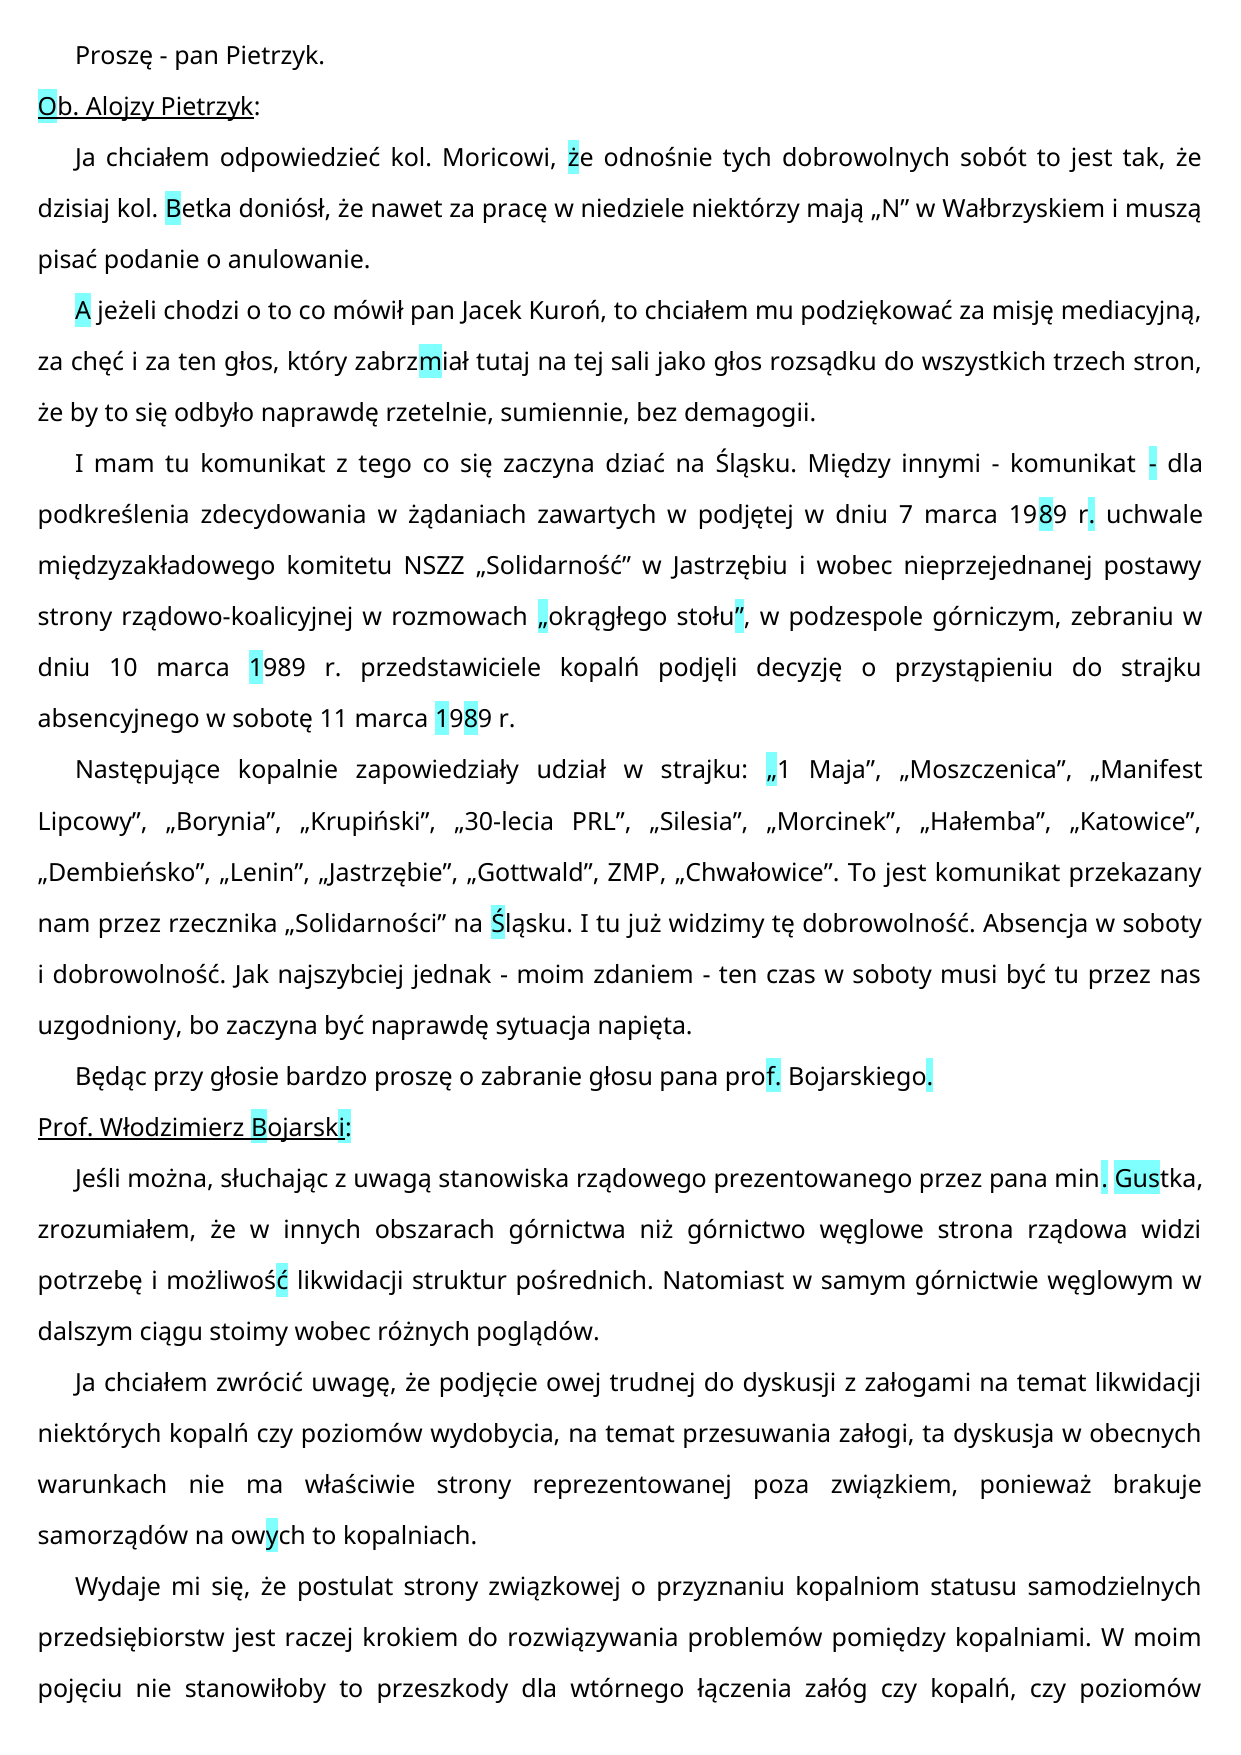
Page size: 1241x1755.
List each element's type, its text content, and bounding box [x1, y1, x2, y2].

text Wydaje mi się, że postulat strony związkowej o przyznaniu kopalniom statusu samodzielnych przedsiębiorstw jest raczej krokiem do rozwiązywania problemów pomiędzy kopalniami. W moim pojęciu nie stanowiłoby to przeszkody dla wtórnego łączenia załóg czy kopalń, czy poziomów [37, 1569, 1203, 1705]
text Ob. Alojzy Pietrzyk: [37, 88, 1203, 123]
text Ja chciałem zwrócić uwagę, że podjęcie owej trudnej do dyskusji z załogami na temat likwidacji niektórych kopalń czy poziomów wydobycia, na temat przesuwania załogi, ta dyskusja w obecnych warunkach nie ma właściwie strony reprezentowanej poza związkiem, ponieważ brakuje samorządów na owych to kopalniach. [37, 1364, 1203, 1552]
text I mam tu komunikat z tego co się zaczyna dziać na Śląsku. Między innymi - komunikat - dla podkreślenia zdecydowania w żądaniach zawartych w podjętej w dniu 7 marca 1989 r. uchwale międzyzakładowego komitetu NSZZ „Solidarność” w Jastrzębiu i wobec nieprzejednanej postawy strony rządowo-koalicyjnej w rozmowach „okrągłego stołu”, w podzespole górniczym, zebraniu w dniu 10 marca 1989 r. przedstawiciele kopalń podjęli decyzję o przystąpieniu do strajku absencyjnego w sobotę 11 marca 1989 r. [37, 446, 1203, 735]
text Proszę - pan Pietrzyk. [37, 37, 1203, 72]
text Będąc przy głosie bardzo proszę o zabranie głosu pana prof. Bojarskiego. [37, 1058, 1203, 1092]
text A jeżeli chodzi o to co mówił pan Jacek Kuroń, to chciałem mu podziękować za misję mediacyjną, za chęć i za ten głos, który zabrzmiał tutaj na tej sali jako głos rozsądku do wszystkich trzech stron, że by to się odbyło naprawdę rzetelnie, sumiennie, bez demagogii. [37, 293, 1203, 429]
text Prof. Włodzimierz Bojarski: [37, 1109, 1203, 1143]
text Następujące kopalnie zapowiedziały udział w strajku: „1 Maja”, „Moszczenica”, „Manifest Lipcowy”, „Borynia”, „Krupiński”, „30-lecia PRL”, „Silesia”, „Morcinek”, „Hałemba”, „Katowice”, „Dembieńsko”, „Lenin”, „Jastrzębie”, „Gottwald”, ZMP, „Chwałowice”. To jest komunikat przekazany nam przez rzecznika „Solidarności” na Śląsku. I tu już widzimy tę dobrowolność. Absencja w soboty i dobrowolność. Jak najszybciej jednak - moim zdaniem - ten czas w soboty musi być tu przez nas uzgodniony, bo zaczyna być naprawdę sytuacja napięta. [37, 752, 1203, 1041]
text Jeśli można, słuchając z uwagą stanowiska rządowego prezentowanego przez pana min. Gustka, zrozumiałem, że w innych obszarach górnictwa niż górnictwo węglowe strona rządowa widzi potrzebę i możliwość likwidacji struktur pośrednich. Natomiast w samym górnictwie węglowym w dalszym ciągu stoimy wobec różnych poglądów. [37, 1160, 1203, 1348]
text Ja chciałem odpowiedzieć kol. Moricowi, że odnośnie tych dobrowolnych sobót to jest tak, że dzisiaj kol. Betka doniósł, że nawet za pracę w niedziele niektórzy mają „N” w Wałbrzyskiem i muszą pisać podanie o anulowanie. [37, 139, 1203, 276]
